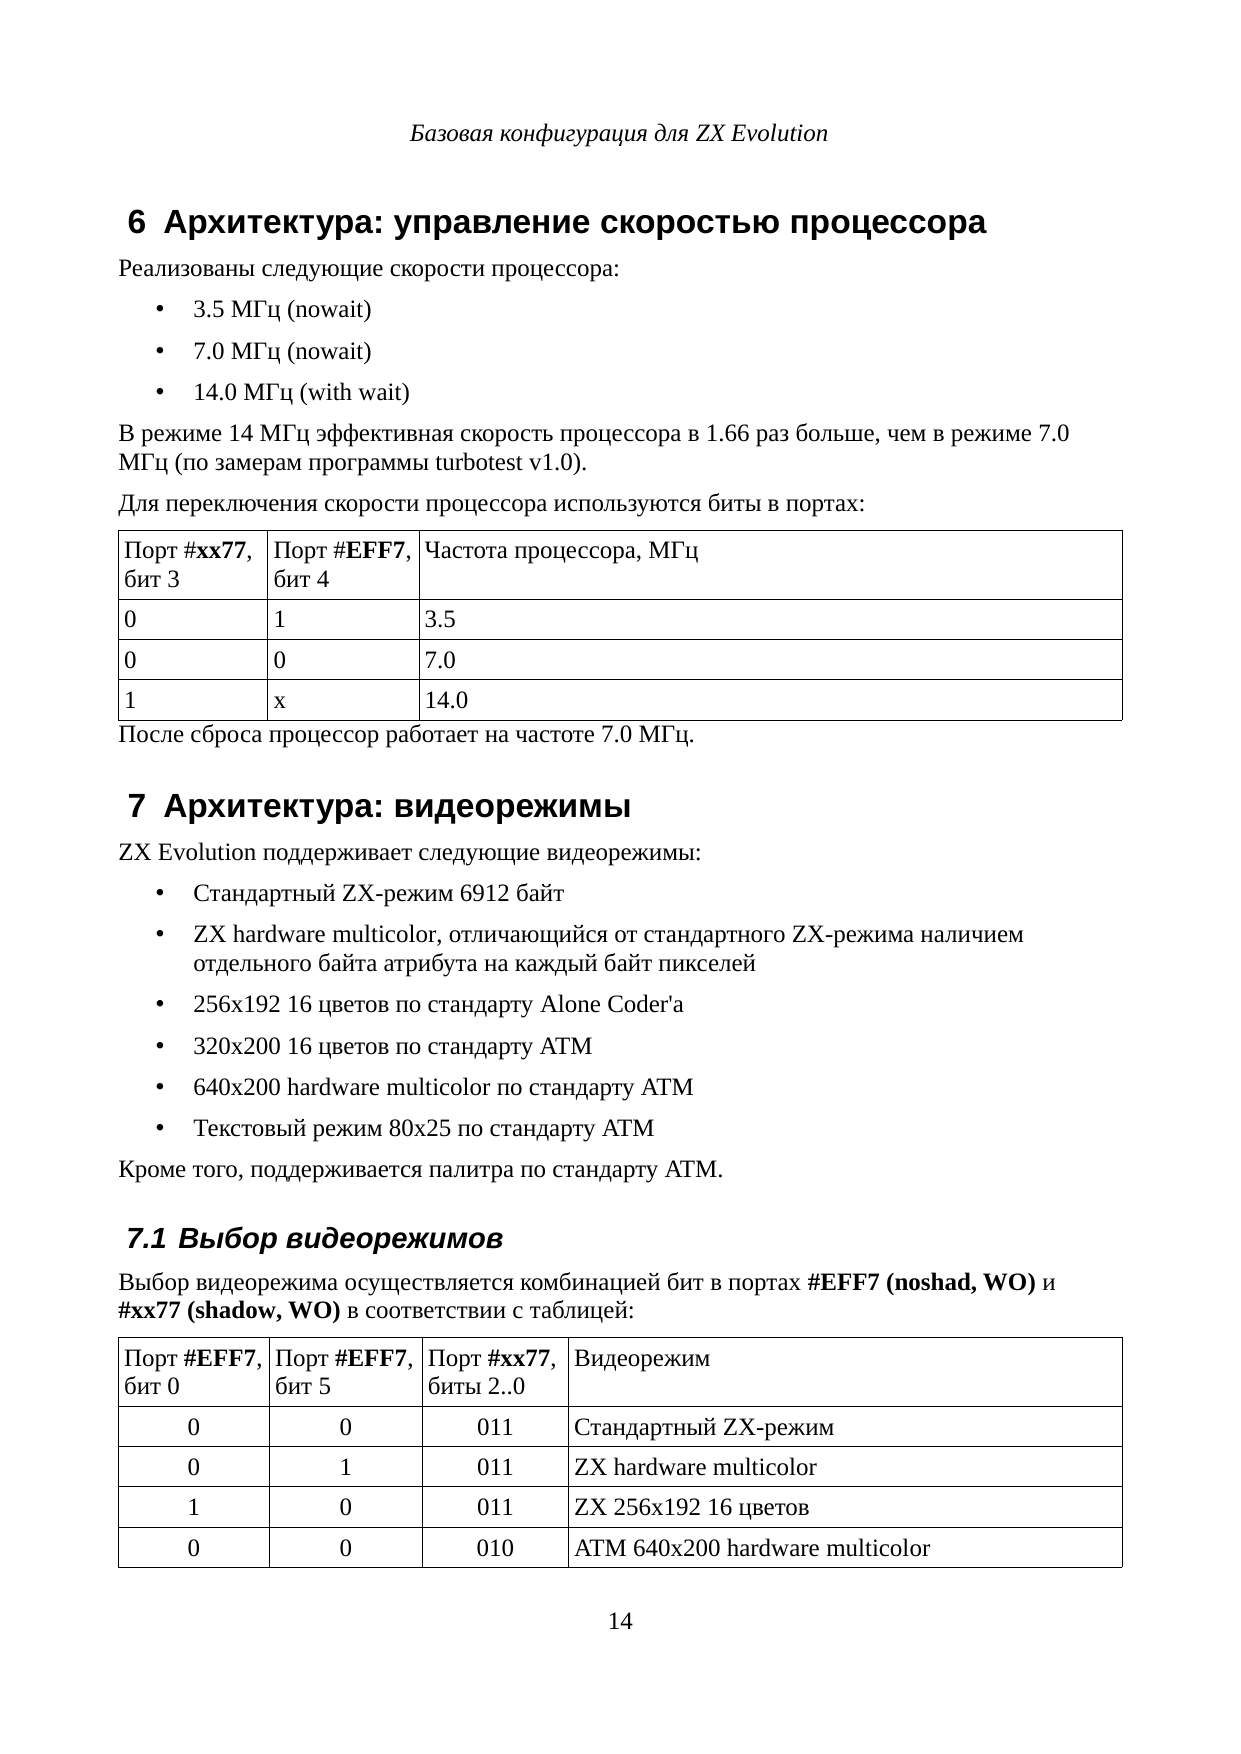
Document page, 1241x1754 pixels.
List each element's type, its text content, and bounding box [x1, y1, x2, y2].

text Для переключения скорости процессора используются биты в портах: [118, 488, 1122, 517]
table_cell 011 [423, 1447, 568, 1486]
list 7.0 МГц (nowait) [156, 336, 1122, 364]
subtitle Выбор видеорежимов [118, 1221, 1122, 1254]
text В режиме 14 МГц эффективная скорость процессора в 1.66 раз больше, чем в режиме 7.0 МГц (по замерам программы turbotest v1.0). [118, 418, 1122, 476]
table_cell 1 [270, 1447, 422, 1486]
table_header Порт #EFF7, бит 4 [268, 531, 419, 598]
list 320x200 16 цветов по стандарту ATM [156, 1031, 1122, 1059]
text Выбор видеорежима осуществляется комбинацией бит в портах #EFF7 (noshad, WO) и #xx77 (shadow, WO) в соответствии с таблицей: [118, 1267, 1122, 1324]
table_header Порт #EFF7, бит 5 [270, 1338, 422, 1406]
table_cell 0 [268, 640, 419, 679]
table_cell ZX 256x192 16 цветов [569, 1487, 1122, 1527]
table_cell Стандартный ZX-режим [569, 1407, 1122, 1446]
table_cell 0 [270, 1528, 422, 1567]
table_header Порт #xx77, биты 2..0 [423, 1338, 568, 1406]
table_cell 0 [119, 640, 267, 679]
table_header Порт #EFF7, бит 0 [119, 1338, 269, 1406]
table_header Частота процессора, МГц [420, 531, 1122, 598]
table_cell 010 [423, 1528, 568, 1567]
table_cell ATM 640x200 hardware multicolor [569, 1528, 1122, 1567]
table_cell 0 [270, 1407, 422, 1446]
text Кроме того, поддерживается палитра по стандарту ATM. [118, 1154, 1122, 1183]
table_cell 0 [119, 600, 267, 639]
table_cell ZX hardware multicolor [569, 1447, 1122, 1486]
list 256x192 16 цветов по стандарту Alone Coder'а [156, 989, 1122, 1018]
table_cell 011 [423, 1487, 568, 1527]
subtitle Архитектура: видеорежимы [118, 786, 1122, 824]
table_cell x [268, 680, 419, 719]
table_cell 0 [119, 1407, 269, 1446]
table_cell 1 [268, 600, 419, 639]
list ZX hardware multicolor, отличающийся от стандартного ZX-режима наличием отдельного байта атрибута на каждый байт пикселей [156, 919, 1122, 977]
list Стандартный ZX-режим 6912 байт [156, 878, 1122, 907]
table_cell 3.5 [420, 600, 1122, 639]
text ZX Evolution поддерживает следующие видеорежимы: [118, 837, 1122, 866]
list 3.5 МГц (nowait) [156, 294, 1122, 323]
text Реализованы следующие скорости процессора: [118, 253, 1122, 282]
table_cell 14.0 [420, 680, 1122, 719]
subtitle Архитектура: управление скоростью процессора [118, 202, 1122, 241]
table_cell 0 [119, 1447, 269, 1486]
list 14.0 МГц (with wait) [156, 377, 1122, 406]
table_cell 011 [423, 1407, 568, 1446]
list Текстовый режим 80x25 по стандарту ATM [156, 1113, 1122, 1142]
table_cell 0 [119, 1528, 269, 1567]
text После сброса процессор работает на частоте 7.0 МГц. [118, 721, 1122, 748]
table_header Видеорежим [569, 1338, 1122, 1406]
table_cell 1 [119, 680, 267, 719]
table_cell 7.0 [420, 640, 1122, 679]
table_header Порт #xx77, бит 3 [119, 531, 267, 598]
table_cell 1 [119, 1487, 269, 1527]
table_cell 0 [270, 1487, 422, 1527]
list 640x200 hardware multicolor по стандарту ATM [156, 1072, 1122, 1101]
